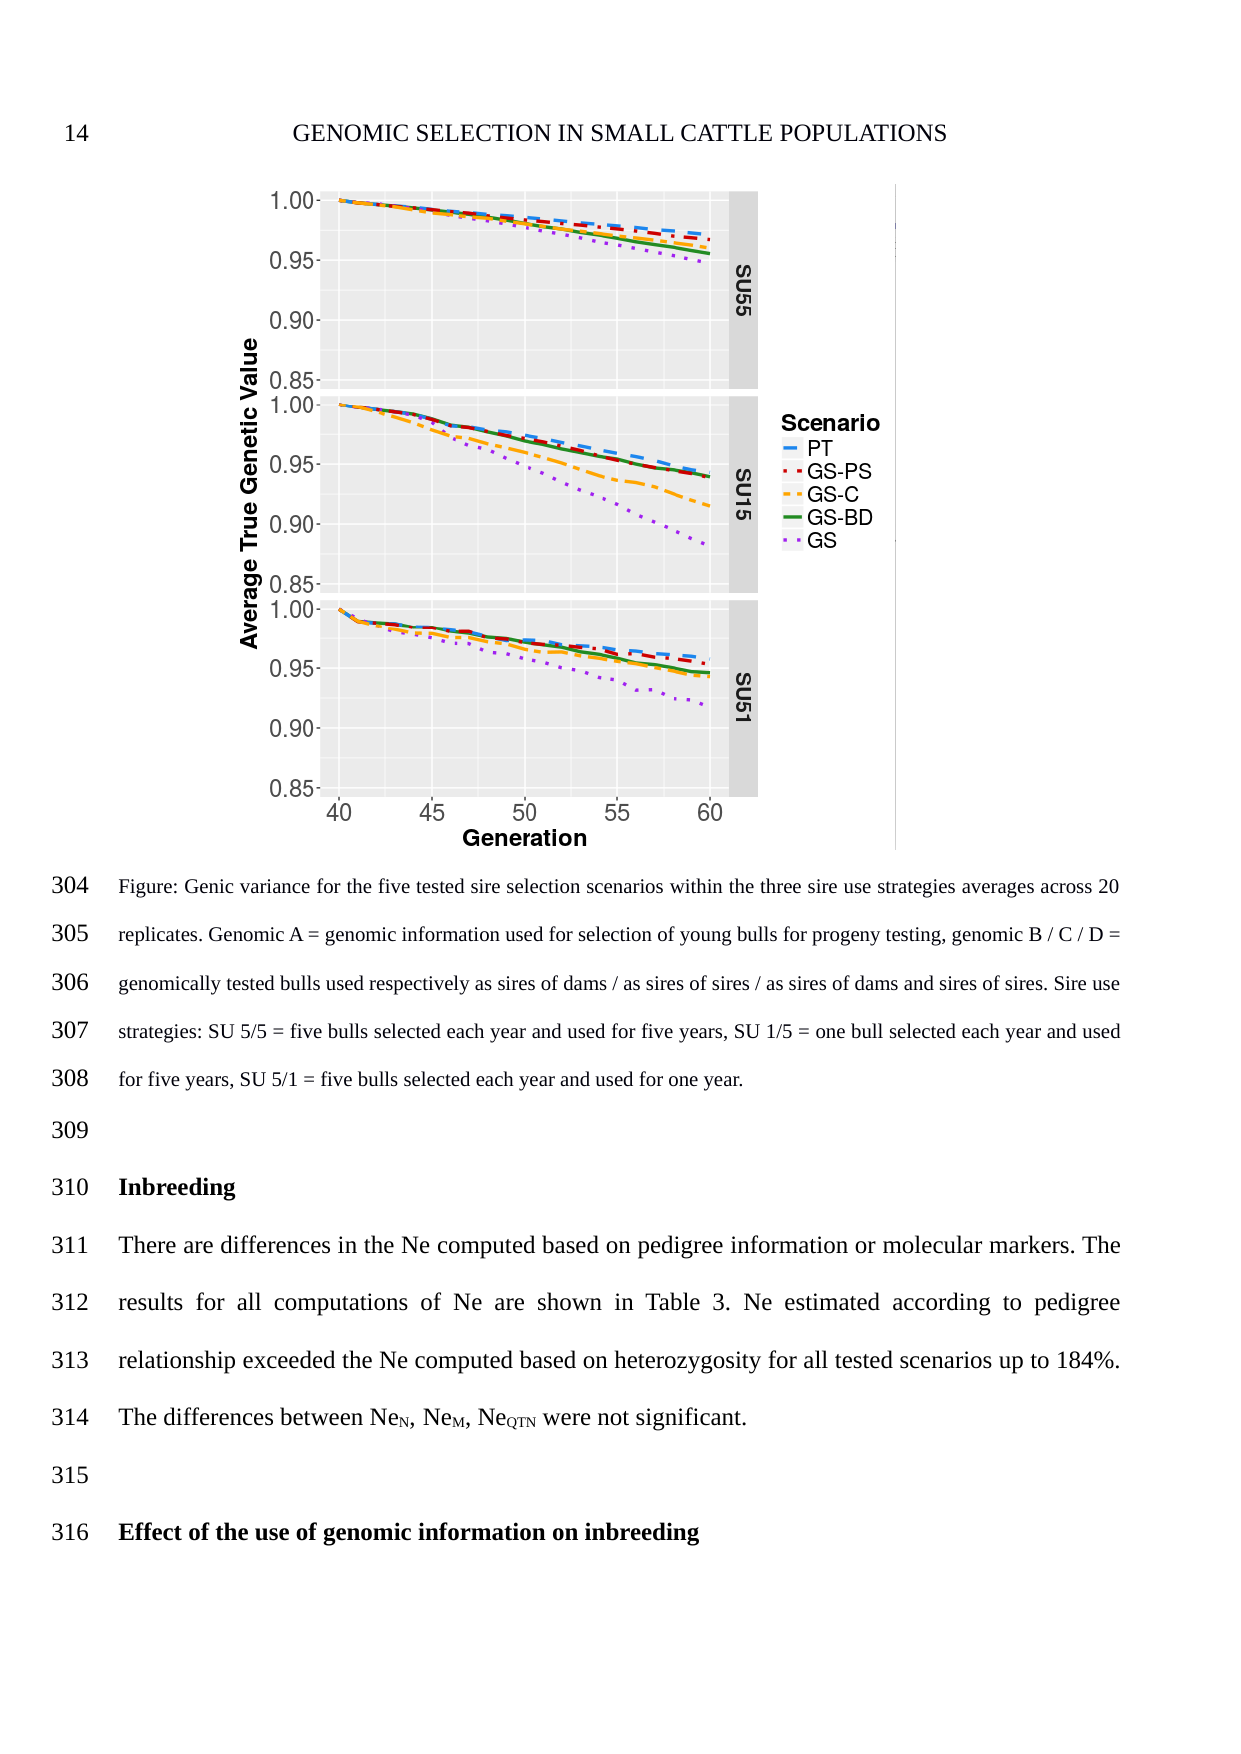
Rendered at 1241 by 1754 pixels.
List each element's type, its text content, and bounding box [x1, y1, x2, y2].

text Inbreeding [118, 1172, 1122, 1201]
picture [235, 184, 896, 850]
text There are differences in the Ne computed based on pedigree information or molecular markers. The results for all computations of Ne are shown in Table 3. Ne estimated according to pedigree relationship exceeded the Ne computed based on heterozygosity for all tested scenarios up to 184%. The differences between NeN, NeM, NeQTN were not significant. [118, 1230, 1122, 1431]
text Figure: Genic variance for the five tested sire selection scenarios within the three sire use strategies averages across 20 replicates. Genomic A = genomic information used for selection of young bulls for progeny testing, genomic B / C / D = genomically tested bulls used respectively as sires of dams / as sires of sires / as sires of dams and sires of sires. Sire use strategies: SU 5/5 = five bulls selected each year and used for five years, SU 1/5 = one bull selected each year and used for five years, SU 5/1 = five bulls selected each year and used for one year. [118, 176, 1122, 1091]
text Effect of the use of genomic information on inbreeding [118, 1517, 1122, 1546]
